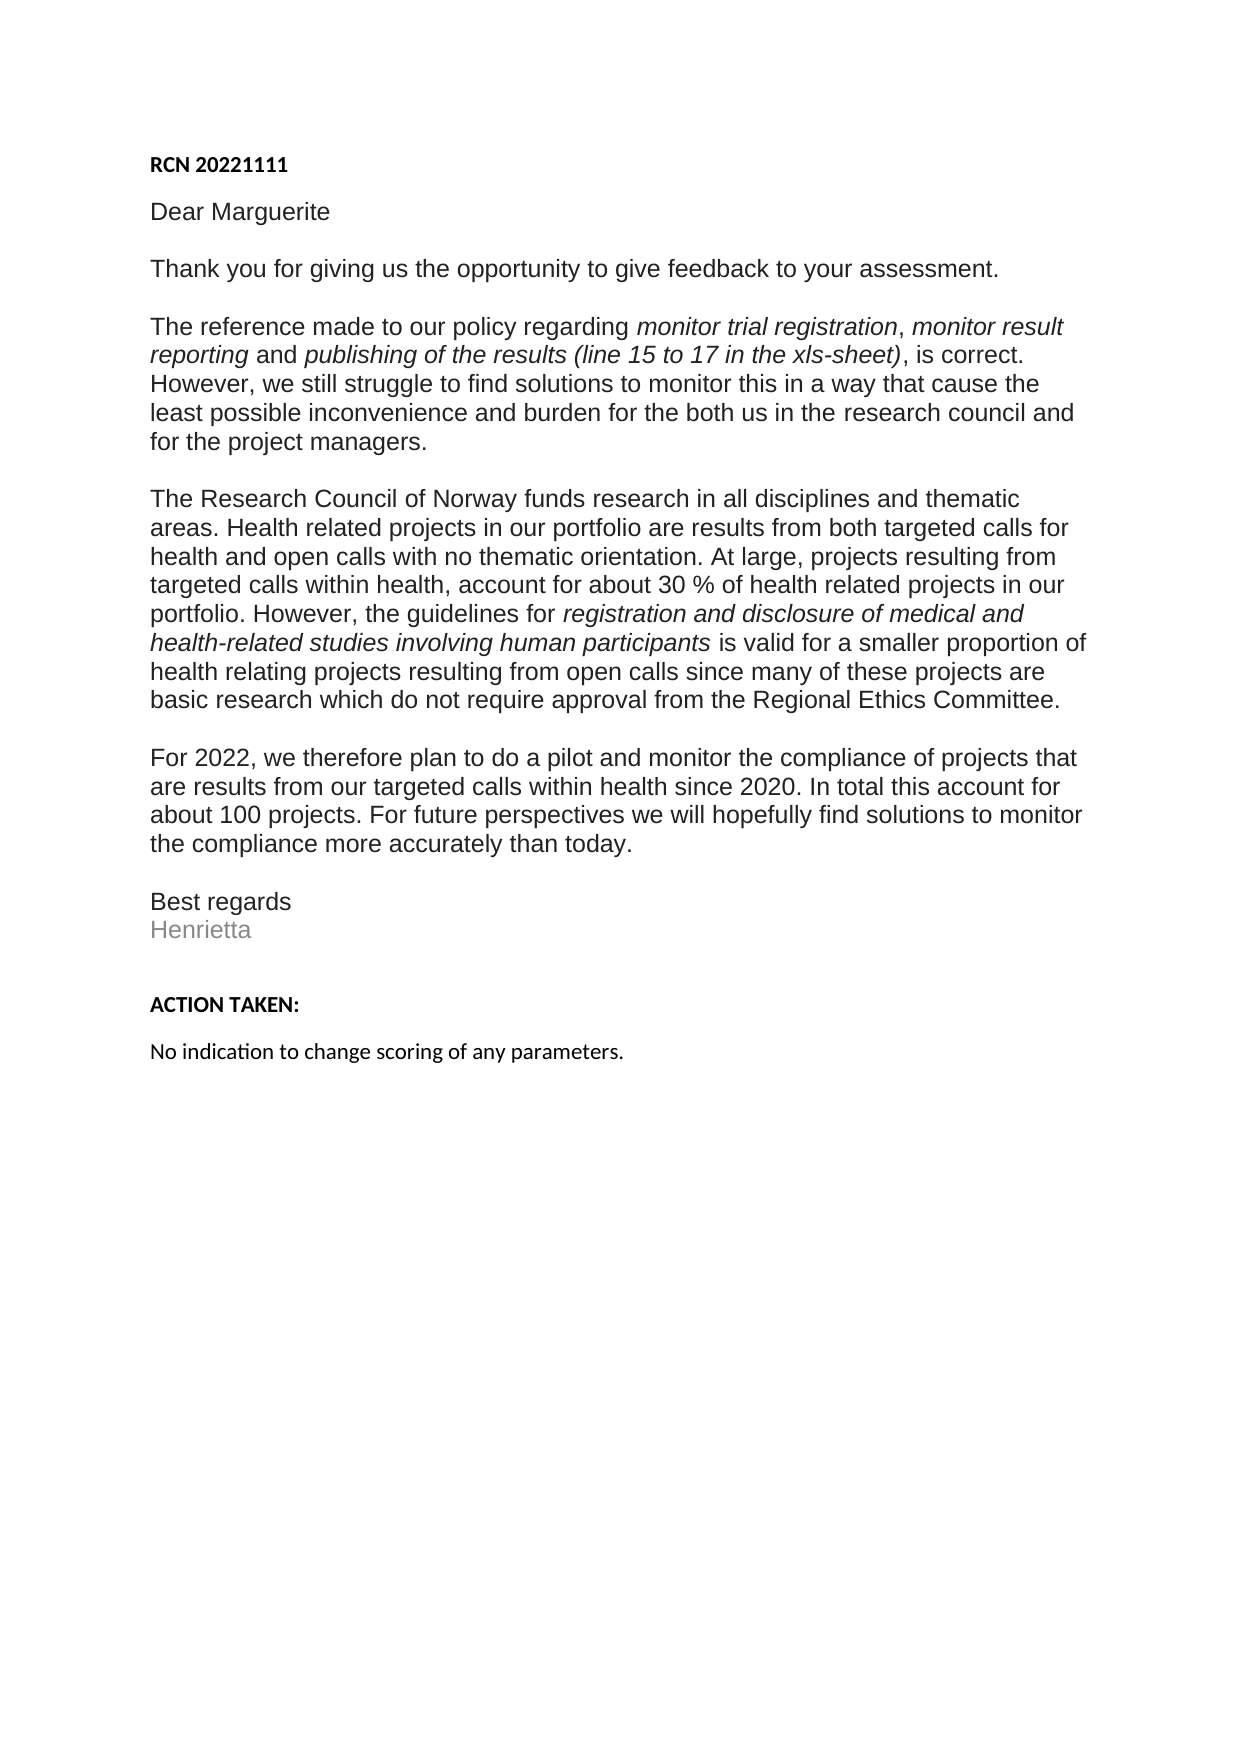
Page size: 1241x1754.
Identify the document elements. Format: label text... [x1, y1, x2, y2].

text No indication to change scoring of any parameters. [150, 1037, 1090, 1065]
text The reference made to our policy regarding monitor trial registration, monitor result reporting and publishing of the results (line 15 to 17 in the xls-sheet), is correct. However, we still struggle to find solutions to monitor this in a way that cause the least possible inconvenience and burden for the both us in the research council and for the project managers. [150, 312, 1090, 455]
text ACTION TAKEN: [150, 991, 1090, 1019]
text Thank you for giving us the opportunity to give feedback to your assessment. [150, 254, 1090, 283]
text RCN 20221111 [150, 150, 1090, 178]
text The Research Council of Norway funds research in all disciplines and thematic areas. Health related projects in our portfolio are results from both targeted calls for health and open calls with no thematic orientation. At large, projects resulting from targeted calls within health, account for about 30 % of health related projects in our portfolio. However, the guidelines for registration and disclosure of medical and health-related studies involving human participants is valid for a smaller proportion of health relating projects resulting from open calls since many of these projects are basic research which do not require approval from the Regional Ethics Committee. [150, 484, 1090, 714]
text For 2022, we therefore plan to do a pilot and monitor the compliance of projects that are results from our targeted calls within health since 2020. In total this account for about 100 projects. For future perspectives we will hopefully find solutions to monitor the compliance more accurately than today. [150, 743, 1090, 858]
text Dear Marguerite [150, 197, 1090, 225]
text Henrietta [150, 915, 1090, 944]
text Best regards [150, 887, 1090, 915]
